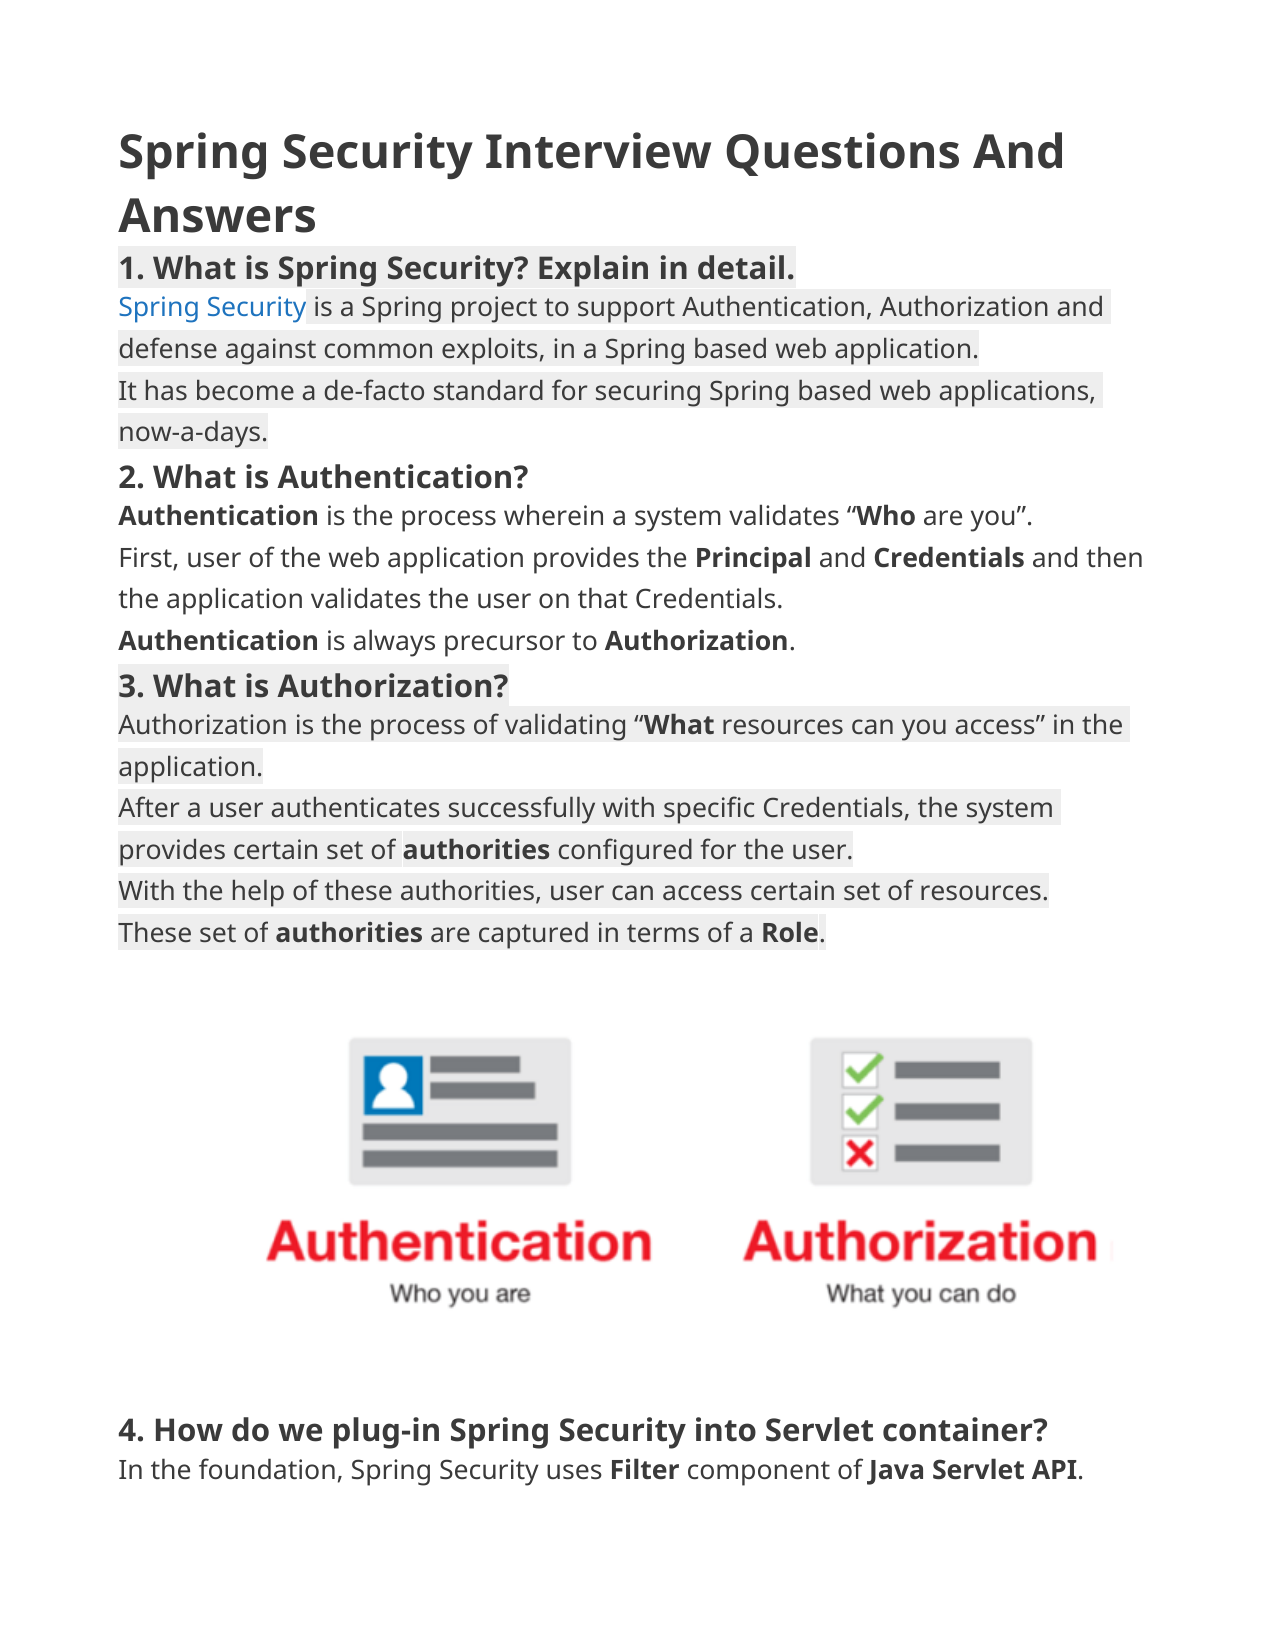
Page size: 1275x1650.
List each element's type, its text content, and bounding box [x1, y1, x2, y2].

subtitle Spring Security Interview Questions And Answers [118, 118, 1157, 246]
text After a user authenticates successfully with specific Credentials, the system provides certain set of authorities configured for the user. [118, 789, 1157, 867]
text Authentication is the process wherein a system validates “Who are you”. [118, 497, 1157, 533]
text Authentication is always precursor to Authorization. [118, 622, 1157, 658]
subtitle 1. What is Spring Security? Explain in detail. [118, 246, 1157, 288]
text These set of authorities are captured in terms of a Role. [118, 914, 1157, 950]
picture [118, 955, 1251, 1404]
subtitle 3. What is Authorization? [118, 663, 1157, 706]
text With the help of these authorities, user can access certain set of resources. [118, 872, 1157, 908]
subtitle 4. How do we plug-in Spring Security into Servlet container? [118, 1408, 1157, 1451]
text Spring Security is a Spring project to support Authentication, Authorization and defense against common exploits, in a Spring based web application. [118, 288, 1157, 366]
text Authorization is the process of validating “What resources can you access” in the application. [118, 706, 1157, 784]
subtitle 2. What is Authentication? [118, 455, 1157, 497]
text In the foundation, Spring Security uses Filter component of Java Servlet API. [118, 1451, 1157, 1487]
text First, user of the web application provides the Principal and Credentials and then the application validates the user on that Credentials. [118, 539, 1157, 617]
text It has become a de-facto standard for securing Spring based web applications, now-a-days. [118, 372, 1157, 449]
